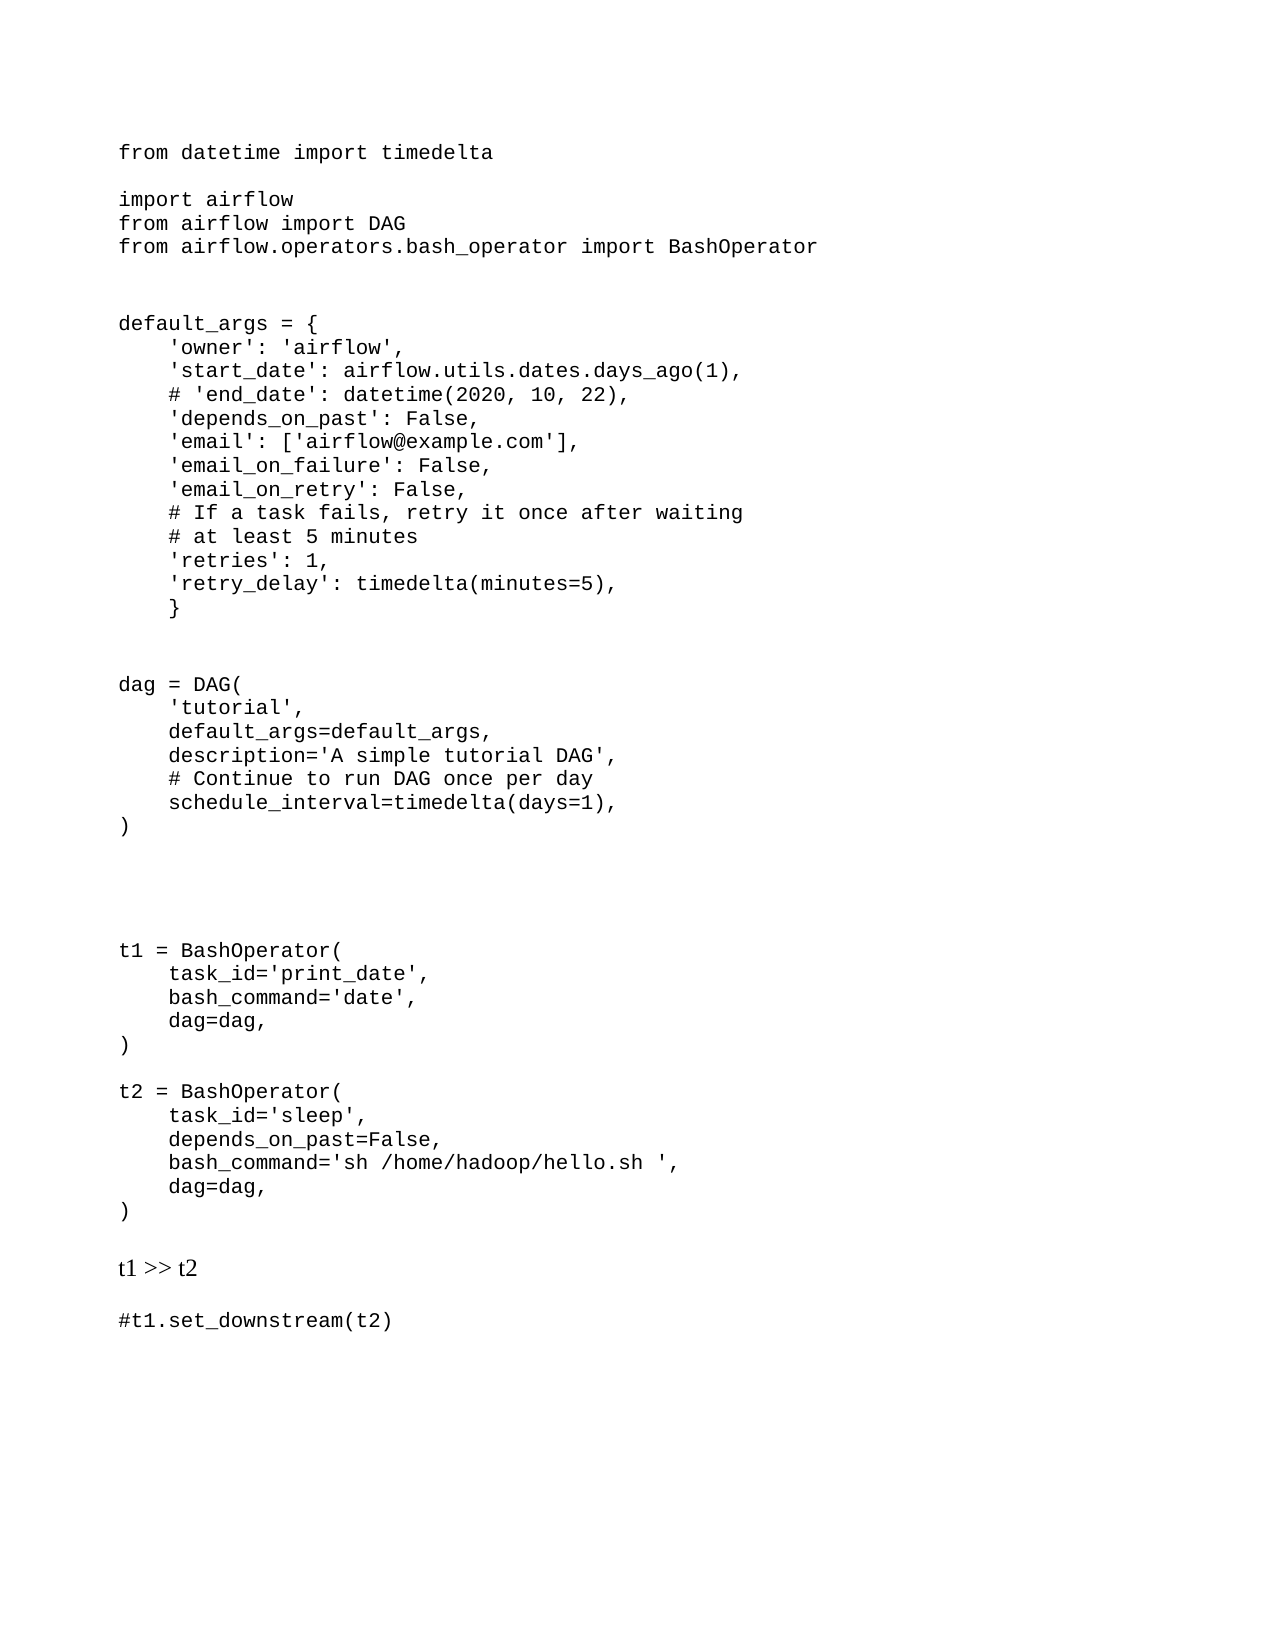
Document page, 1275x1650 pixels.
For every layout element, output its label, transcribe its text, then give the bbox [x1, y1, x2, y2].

text schedule_interval=timedelta(days=1), [118, 792, 1157, 816]
text 'email_on_retry': False, [118, 479, 1157, 502]
text 'retries': 1, [118, 549, 1157, 573]
text } [118, 597, 1157, 621]
text bash_command='date', [118, 987, 1157, 1011]
text 'email_on_failure': False, [118, 455, 1157, 479]
text dag=dag, [118, 1176, 1157, 1200]
text #t1.set_downstream(t2) [118, 1310, 1157, 1334]
text from airflow import DAG [118, 213, 1157, 236]
text 'start_date': airflow.utils.dates.days_ago(1), [118, 360, 1157, 384]
text default_args = { [118, 313, 1157, 337]
text depends_on_past=False, [118, 1129, 1157, 1152]
text ) [118, 1200, 1157, 1223]
text t2 = BashOperator( [118, 1081, 1157, 1105]
text 'tutorial', [118, 697, 1157, 721]
text task_id='print_date', [118, 963, 1157, 987]
text ) [118, 1034, 1157, 1058]
text # If a task fails, retry it once after waiting [118, 502, 1157, 526]
text t1 = BashOperator( [118, 939, 1157, 963]
text t1 >> t2 [118, 1253, 1157, 1282]
text from datetime import timedelta [118, 142, 1157, 165]
text 'owner': 'airflow', [118, 337, 1157, 360]
text 'retry_delay': timedelta(minutes=5), [118, 573, 1157, 597]
text task_id='sleep', [118, 1105, 1157, 1129]
text # Continue to run DAG once per day [118, 768, 1157, 792]
text 'email': ['airflow@example.com'], [118, 431, 1157, 455]
text bash_command='sh /home/hadoop/hello.sh ', [118, 1152, 1157, 1176]
text # 'end_date': datetime(2020, 10, 22), [118, 384, 1157, 408]
text from airflow.operators.bash_operator import BashOperator [118, 236, 1157, 260]
text dag=dag, [118, 1011, 1157, 1034]
text default_args=default_args, [118, 721, 1157, 744]
text # at least 5 minutes [118, 526, 1157, 549]
text dag = DAG( [118, 674, 1157, 697]
text ) [118, 816, 1157, 839]
text description='A simple tutorial DAG', [118, 744, 1157, 768]
text import airflow [118, 189, 1157, 213]
text 'depends_on_past': False, [118, 408, 1157, 431]
